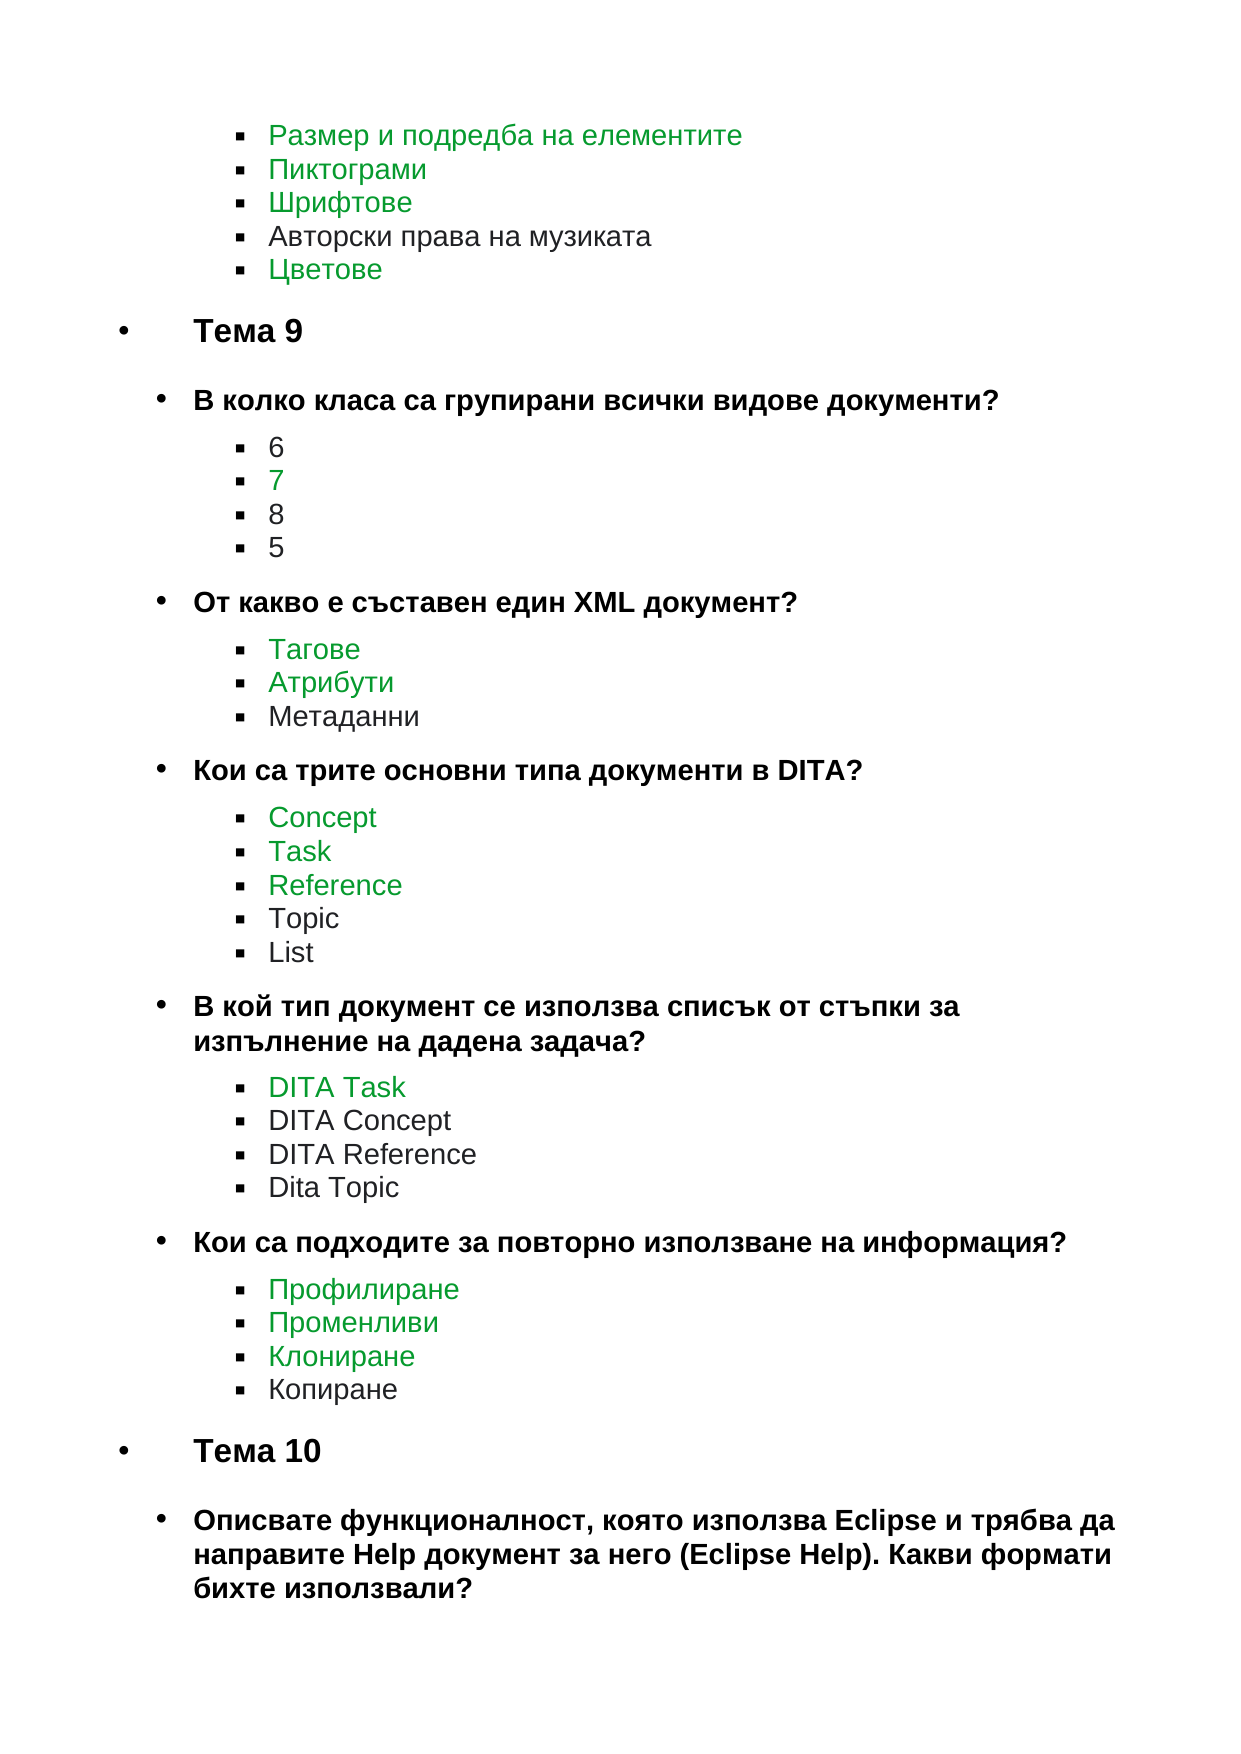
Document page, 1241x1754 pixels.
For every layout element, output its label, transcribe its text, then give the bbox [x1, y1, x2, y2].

list Цветове [231, 252, 1122, 286]
list Авторски права на музиката [231, 219, 1122, 252]
list 8 [231, 497, 1122, 530]
list Тагове [231, 632, 1122, 665]
list Атрибути [231, 665, 1122, 699]
list Task [231, 834, 1122, 867]
list Тема 9 [118, 311, 1122, 349]
list 6 [231, 430, 1122, 463]
list Метаданни [231, 699, 1122, 732]
list Concept [231, 800, 1122, 834]
list Reference [231, 867, 1122, 901]
list Профилиране [231, 1272, 1122, 1305]
list Кои са трите основни типа документи в DITA? [156, 753, 1122, 788]
list В колко класа са групирани всички видове документи? [156, 383, 1122, 417]
list Променливи [231, 1305, 1122, 1339]
list Topic [231, 901, 1122, 934]
list От какво е съставен един XML документ? [156, 585, 1122, 619]
list Пиктограми [231, 152, 1122, 185]
list List [231, 934, 1122, 968]
list 5 [231, 530, 1122, 564]
list 7 [231, 463, 1122, 497]
list Размер и подредба на елементите [231, 118, 1122, 152]
list Dita Topic [231, 1170, 1122, 1204]
list Клониране [231, 1339, 1122, 1372]
list DITA Task [231, 1069, 1122, 1103]
list Тема 10 [118, 1431, 1122, 1469]
list Шрифтове [231, 185, 1122, 219]
list Описвате функционалност, която използва Eclipse и трябва да направите Help документ за него (Eclipse Help). Какви формати бихте използвали? [156, 1503, 1122, 1604]
list Копиране [231, 1372, 1122, 1406]
list DITA Reference [231, 1137, 1122, 1170]
list DITA Concept [231, 1103, 1122, 1137]
list Кои са подходите за повторно използване на информация? [156, 1224, 1122, 1259]
list В кой тип документ се използва списък от стъпки за изпълнение на дадена задача? [156, 989, 1122, 1057]
